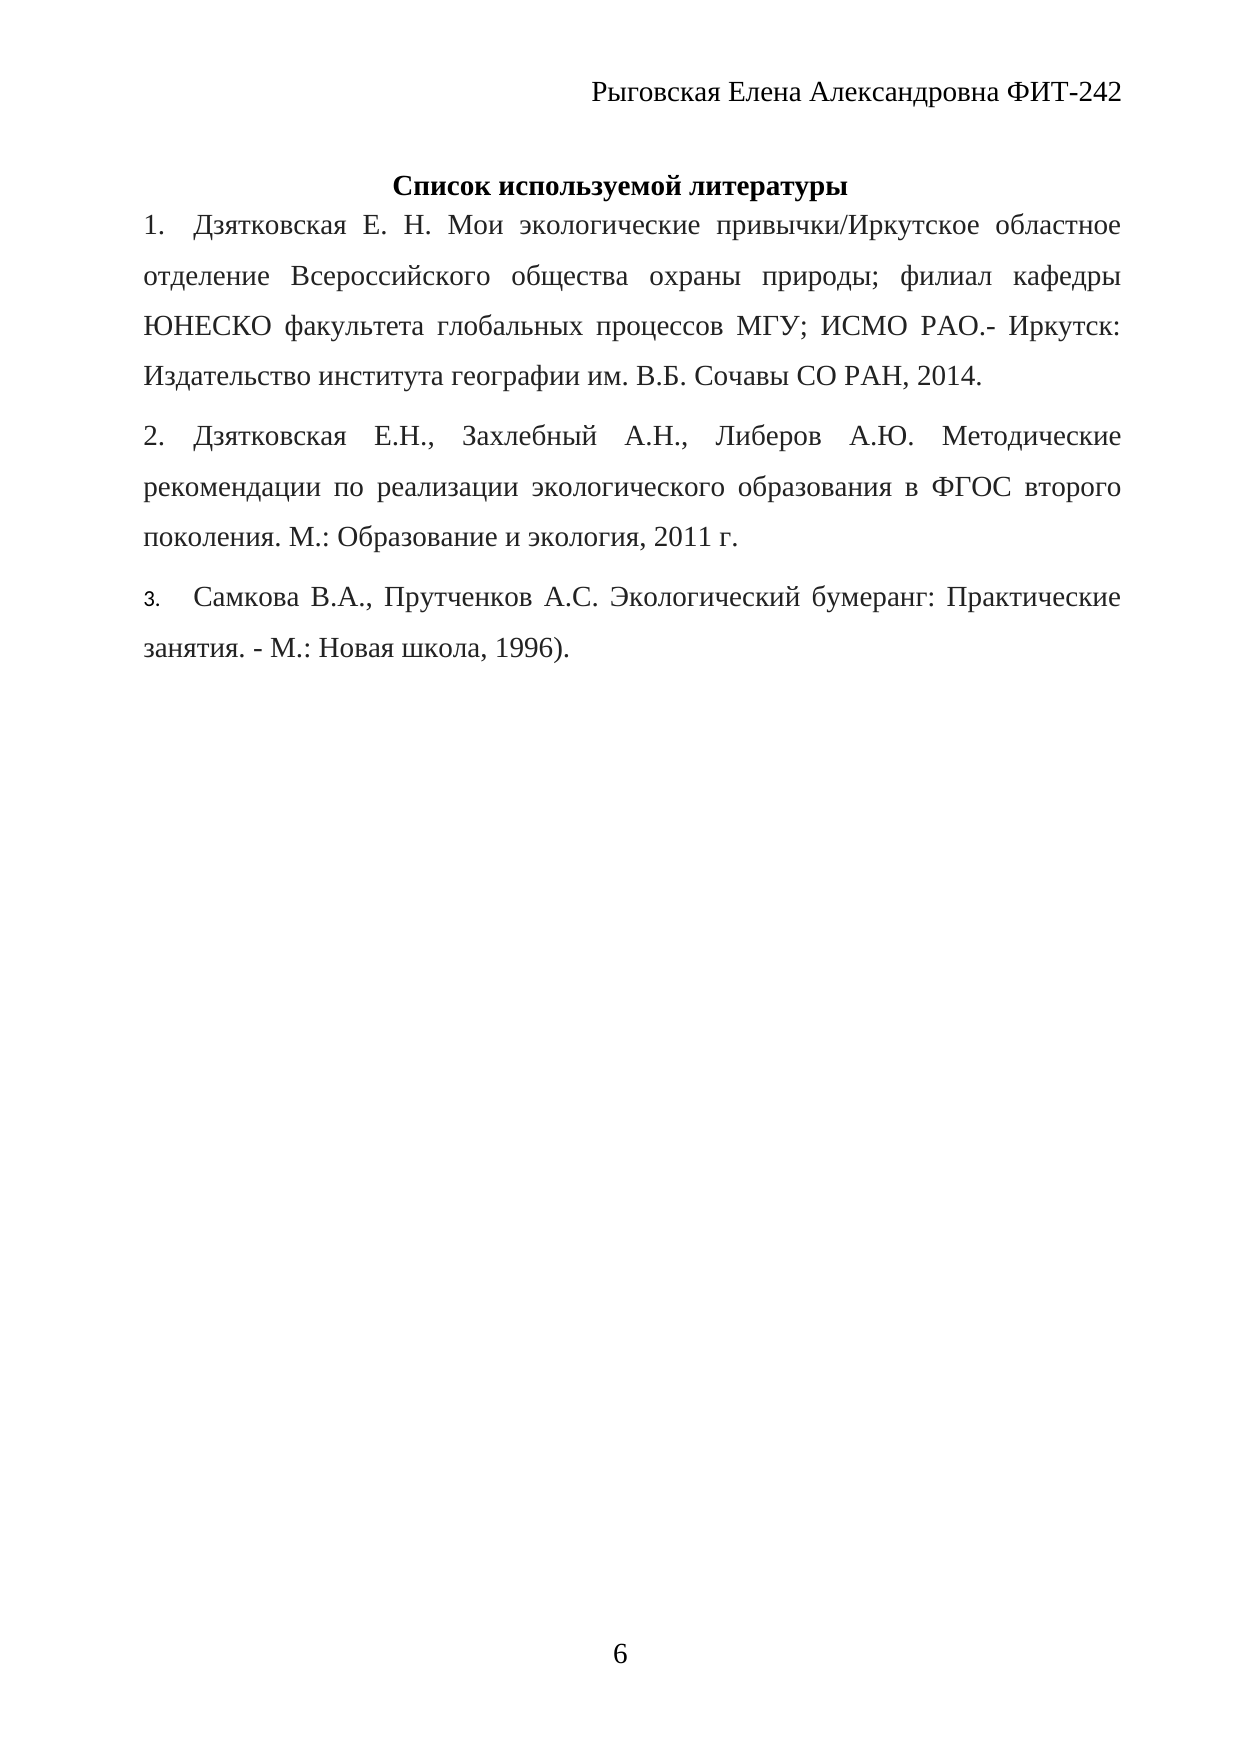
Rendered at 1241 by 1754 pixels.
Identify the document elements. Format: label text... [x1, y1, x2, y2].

subtitle Список используемой литературы [118, 168, 1122, 201]
list Дзятковская Е. Н. Мои экологические привычки/Иркутское областное отделение Всероссийского общества охраны природы; филиал кафедры ЮНЕСКО факультета глобальных процессов МГУ; ИСМО РАО.- Иркутск: Издательство института географии им. В.Б. Сочавы СО РАН, 2014. [143, 207, 1122, 392]
list Дзятковская Е.Н., Захлебный А.Н., Либеров А.Ю. Методические рекомендации по реализации экологического образования в ФГОС второго поколения. М.: Образование и экология, 2011 г. [143, 418, 1122, 553]
list Самкова В.А., Прутченков А.С. Экологический бумеранг: Практические занятия. - М.: Новая школа, 1996). [143, 579, 1122, 663]
